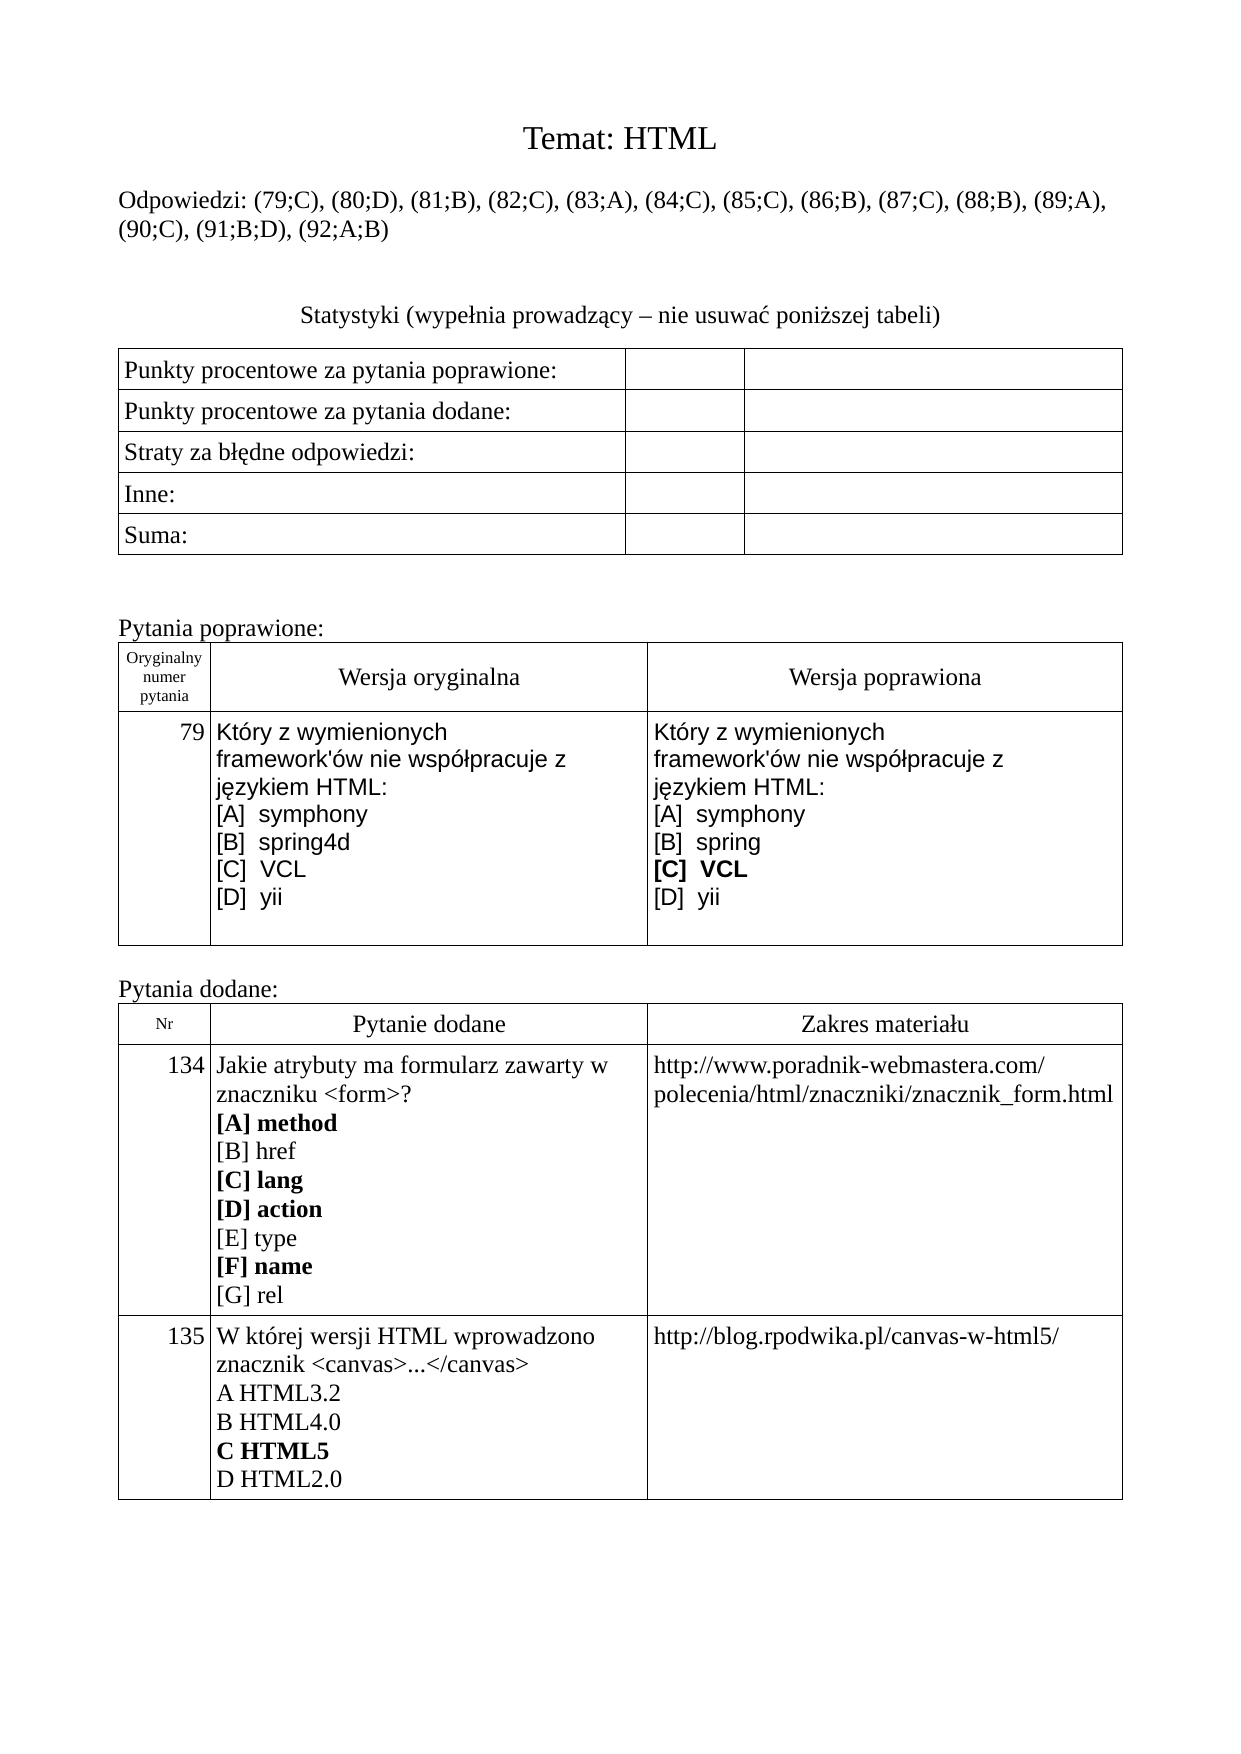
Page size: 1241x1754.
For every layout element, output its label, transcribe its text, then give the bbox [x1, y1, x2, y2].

table_cell http://www.poradnik-webmastera.com/polecenia/html/znaczniki/znacznik_form.html [648, 1045, 1122, 1314]
table_cell [626, 473, 744, 513]
table_header Nr [119, 1004, 210, 1044]
table_header Oryginalny numer pytania [119, 643, 210, 711]
table_cell Który z wymienionych framework'ów nie współpracuje z językiem HTML: [A] symphony [B] spring [C] VCL [D] yii [648, 712, 1122, 945]
table_header [745, 349, 1122, 389]
table_cell 135 [119, 1316, 210, 1499]
table_header Pytanie dodane [211, 1004, 647, 1044]
text Odpowiedzi: (79;C), (80;D), (81;B), (82;C), (83;A), (84;C), (85;C), (86;B), (87;C), (88;B), (89;A), (90;C), (91;B;D), (92;A;B) [118, 185, 1122, 243]
table_header Wersja poprawiona [648, 643, 1122, 711]
text Pytania poprawione: [118, 613, 1122, 642]
table_header [626, 349, 744, 389]
table_header Punkty procentowe za pytania poprawione: [119, 349, 625, 389]
table_cell [745, 390, 1122, 431]
table_header Zakres materiału [648, 1004, 1122, 1044]
table_cell Inne: [119, 473, 625, 513]
table_cell http://blog.rpodwika.pl/canvas-w-html5/ [648, 1316, 1122, 1499]
table_cell Suma: [119, 514, 625, 554]
table_header Wersja oryginalna [211, 643, 647, 711]
table_cell [626, 514, 744, 554]
table_cell 79 [119, 712, 210, 945]
text Pytania dodane: [118, 974, 1122, 1003]
table_cell 134 [119, 1045, 210, 1314]
table_cell [745, 473, 1122, 513]
table_cell Który z wymienionych framework'ów nie współpracuje z językiem HTML: [A] symphony [B] spring4d [C] VCL [D] yii [211, 712, 647, 945]
text Statystyki (wypełnia prowadzący – nie usuwać poniższej tabeli) [118, 300, 1122, 329]
text Temat: HTML [118, 118, 1122, 156]
table_cell [626, 432, 744, 472]
table_cell Punkty procentowe za pytania dodane: [119, 390, 625, 431]
table_cell [745, 514, 1122, 554]
table_cell [745, 432, 1122, 472]
table_cell [626, 390, 744, 431]
table_cell Straty za błędne odpowiedzi: [119, 432, 625, 472]
table_cell W której wersji HTML wprowadzono znacznik <canvas>...</canvas> A HTML3.2 B HTML4.0 C HTML5 D HTML2.0 [211, 1316, 647, 1499]
table_cell Jakie atrybuty ma formularz zawarty w znaczniku <form>? [A] method [B] href [C] lang [D] action [E] type [F] name [G] rel [211, 1045, 647, 1314]
